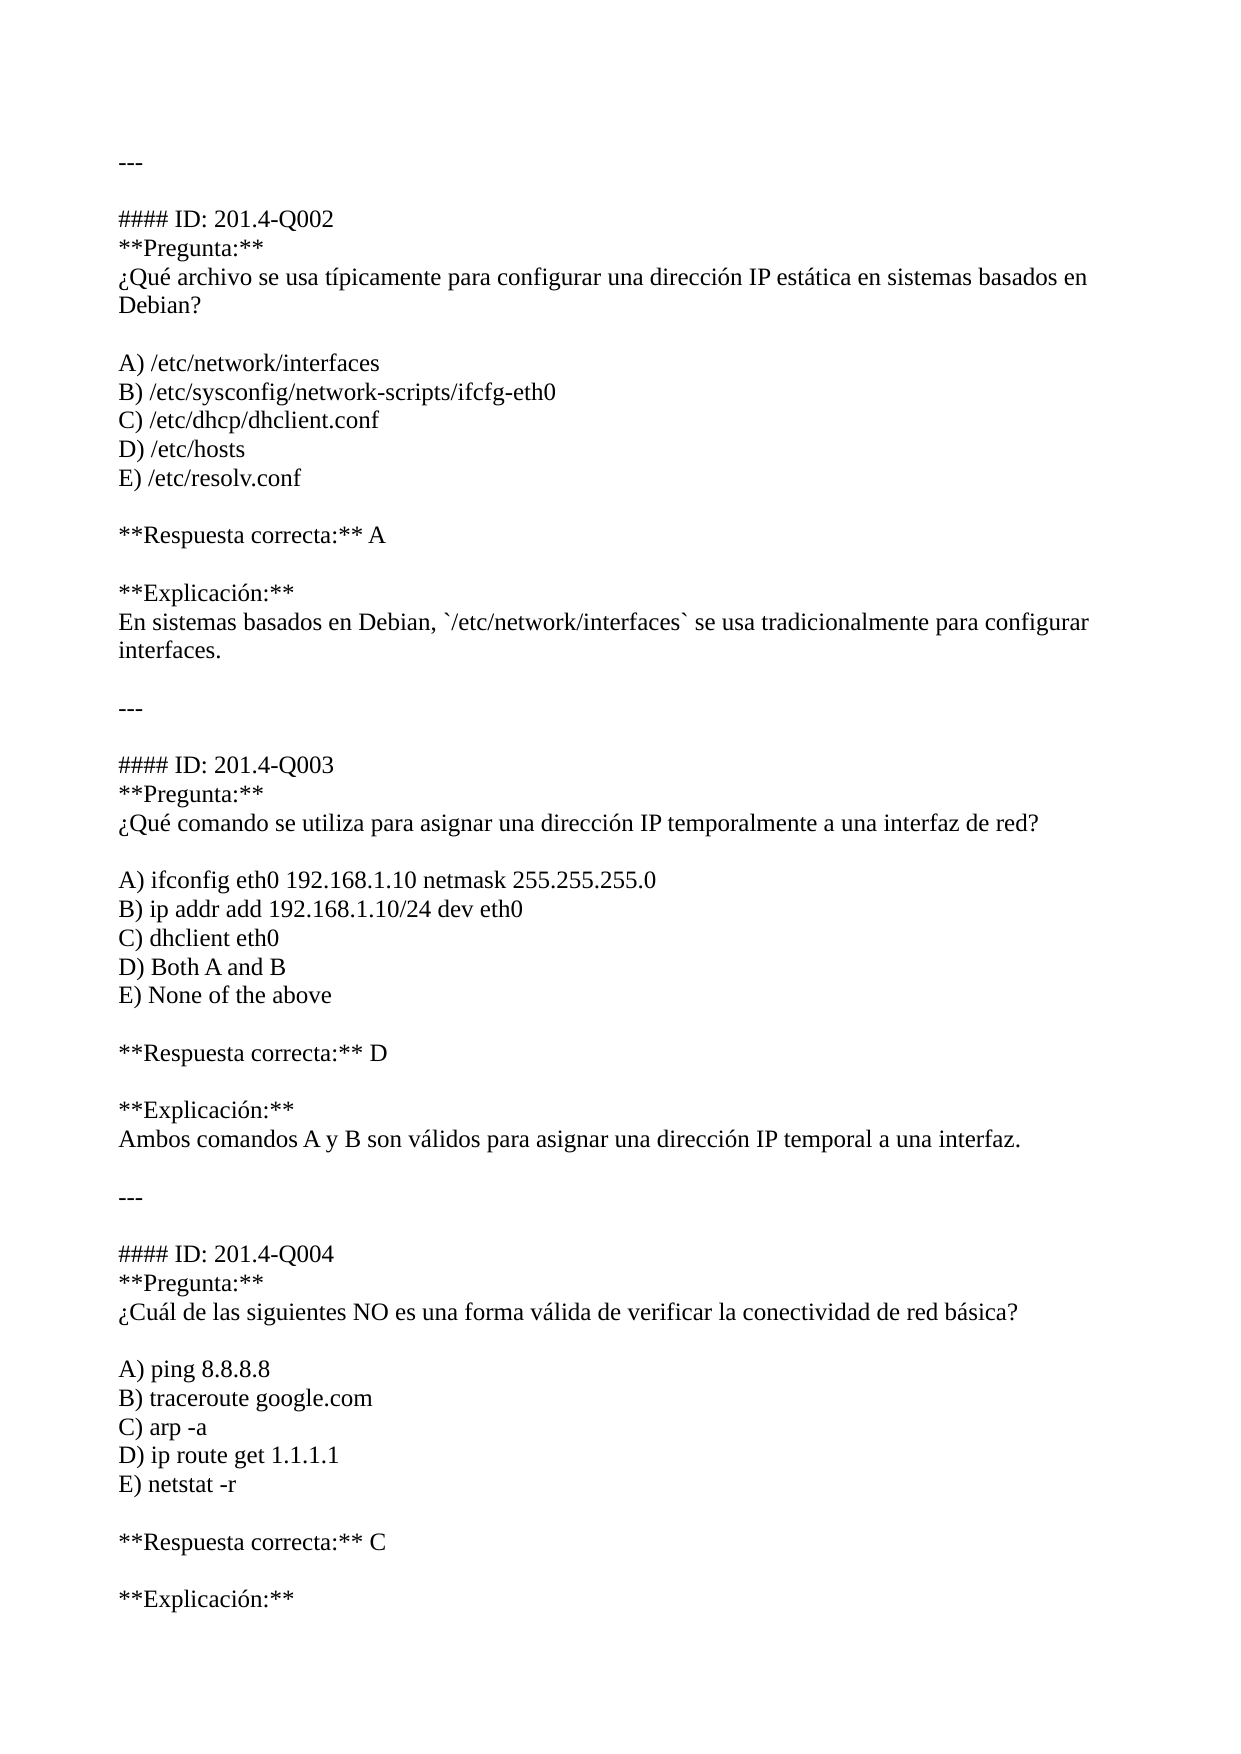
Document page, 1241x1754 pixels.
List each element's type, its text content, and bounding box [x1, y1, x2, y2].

text #### ID: 201.4-Q004 [118, 1239, 1122, 1268]
text ¿Qué comando se utiliza para asignar una dirección IP temporalmente a una interfaz de red? [118, 808, 1122, 837]
text D) /etc/hosts [118, 434, 1122, 463]
text E) None of the above [118, 981, 1122, 1009]
text **Respuesta correcta:** D [118, 1038, 1122, 1067]
text C) dhclient eth0 [118, 923, 1122, 952]
text E) /etc/resolv.conf [118, 463, 1122, 492]
text En sistemas basados en Debian, `/etc/network/interfaces` se usa tradicionalmente para configurar interfaces. [118, 607, 1122, 664]
text **Pregunta:** [118, 1268, 1122, 1297]
text A) ifconfig eth0 192.168.1.10 netmask 255.255.255.0 [118, 866, 1122, 894]
text --- [118, 147, 1122, 176]
text ¿Cuál de las siguientes NO es una forma válida de verificar la conectividad de red básica? [118, 1297, 1122, 1326]
text --- [118, 1182, 1122, 1211]
text B) ip addr add 192.168.1.10/24 dev eth0 [118, 894, 1122, 923]
text B) /etc/sysconfig/network-scripts/ifcfg-eth0 [118, 377, 1122, 406]
text B) traceroute google.com [118, 1383, 1122, 1412]
text #### ID: 201.4-Q003 [118, 751, 1122, 779]
text D) ip route get 1.1.1.1 [118, 1441, 1122, 1469]
text D) Both A and B [118, 952, 1122, 981]
text Ambos comandos A y B son válidos para asignar una dirección IP temporal a una interfaz. [118, 1124, 1122, 1153]
text A) /etc/network/interfaces [118, 348, 1122, 377]
text **Respuesta correcta:** C [118, 1527, 1122, 1556]
text **Explicación:** [118, 1096, 1122, 1124]
text **Pregunta:** [118, 779, 1122, 808]
text **Explicación:** [118, 1584, 1122, 1613]
text C) /etc/dhcp/dhclient.conf [118, 406, 1122, 434]
text ¿Qué archivo se usa típicamente para configurar una dirección IP estática en sistemas basados en Debian? [118, 262, 1122, 319]
text --- [118, 693, 1122, 722]
text #### ID: 201.4-Q002 [118, 204, 1122, 233]
text A) ping 8.8.8.8 [118, 1354, 1122, 1383]
text **Pregunta:** [118, 233, 1122, 262]
text **Explicación:** [118, 578, 1122, 607]
text **Respuesta correcta:** A [118, 521, 1122, 549]
text E) netstat -r [118, 1469, 1122, 1498]
text C) arp -a [118, 1412, 1122, 1441]
